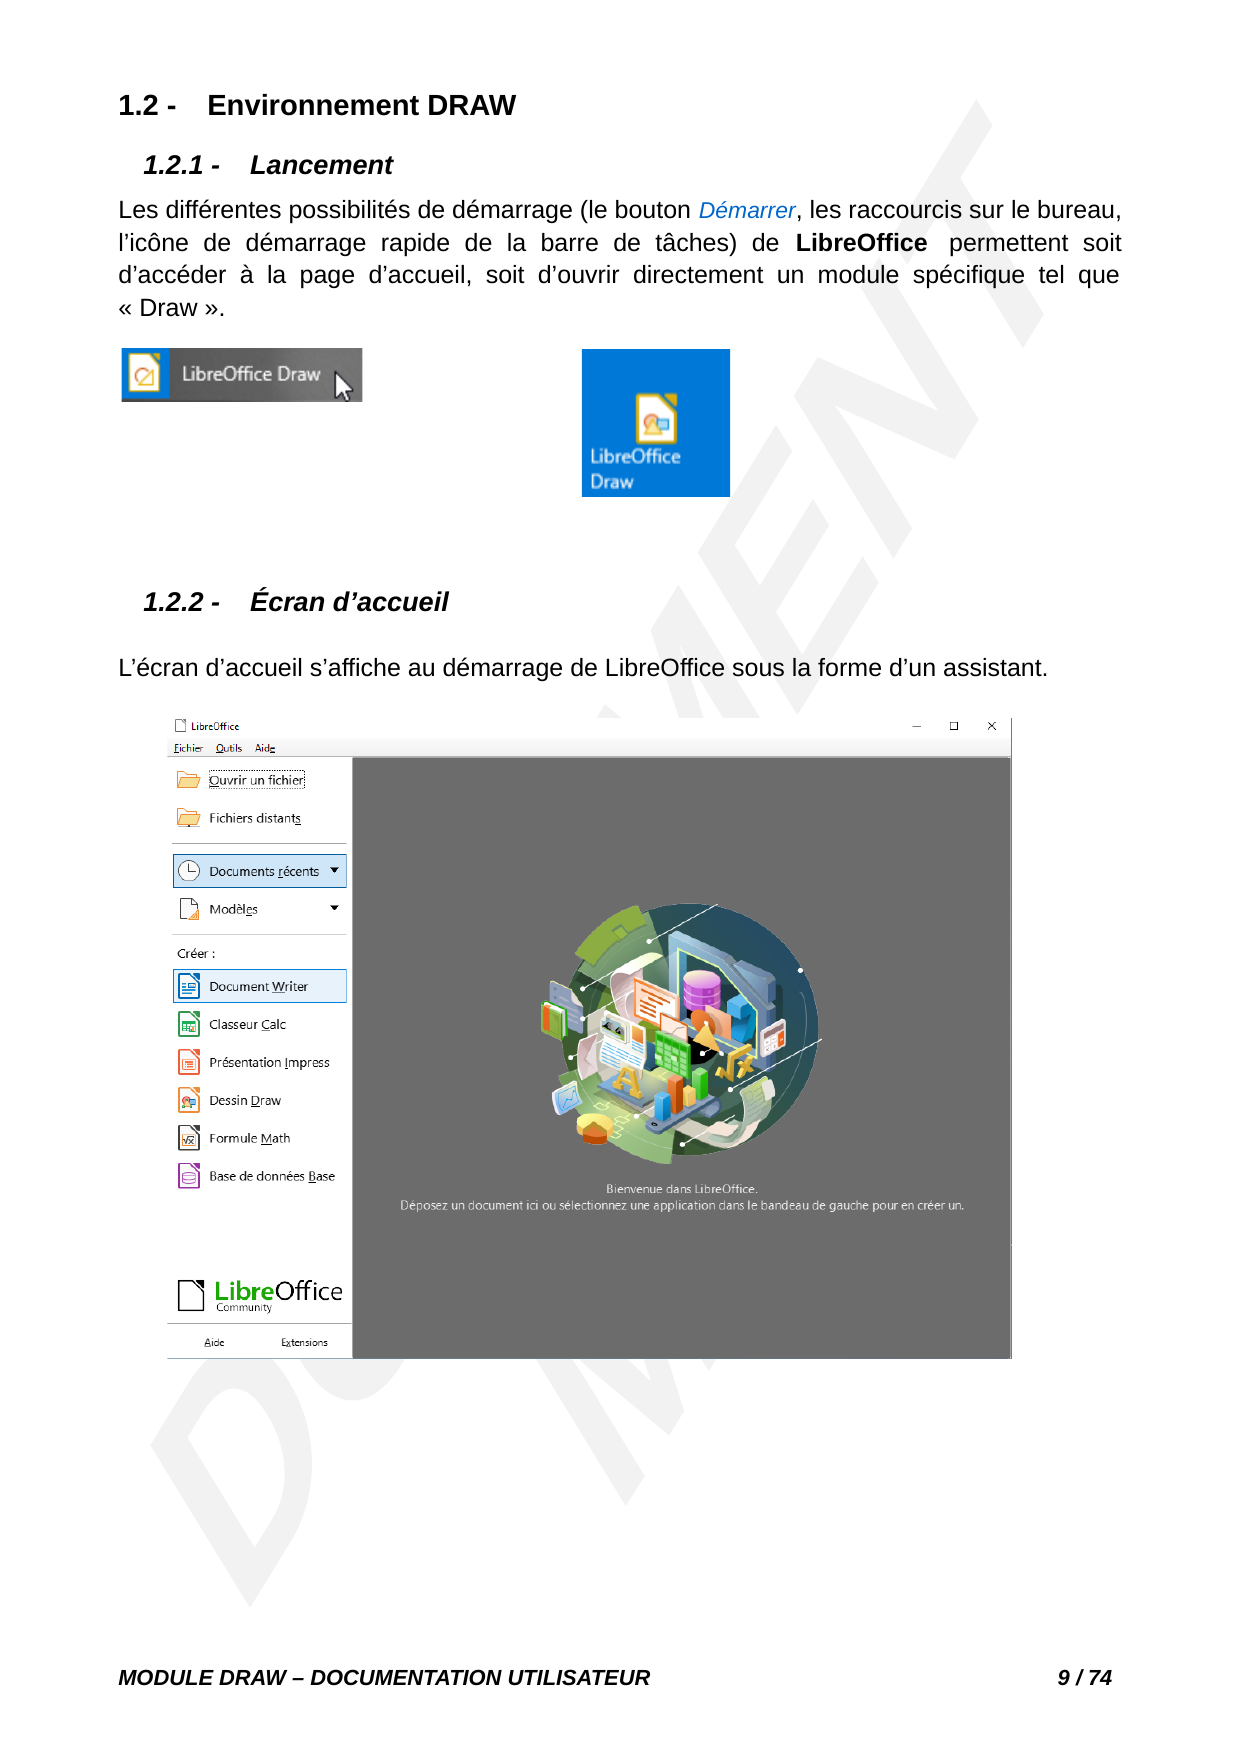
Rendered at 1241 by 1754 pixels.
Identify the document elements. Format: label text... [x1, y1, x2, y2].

subtitle Écran d’accueil [143, 587, 1122, 617]
text L’écran d’accueil s’affiche au démarrage de LibreOffice sous la forme d’un assistant. [118, 653, 1122, 681]
subtitle Lancement [143, 150, 1122, 181]
text Les différentes possibilités de démarrage (le bouton Démarrer, les raccourcis sur le bureau, l’icône de démarrage rapide de la barre de tâches) de LibreOffice permettent soit d’accéder à la page d’accueil, soit d’ouvrir directement un module spécifique tel que « Draw ». [118, 193, 1122, 323]
subtitle Environnement DRAW [118, 88, 1122, 121]
picture [121, 348, 363, 402]
picture [167, 718, 1012, 1359]
picture [581, 349, 731, 497]
